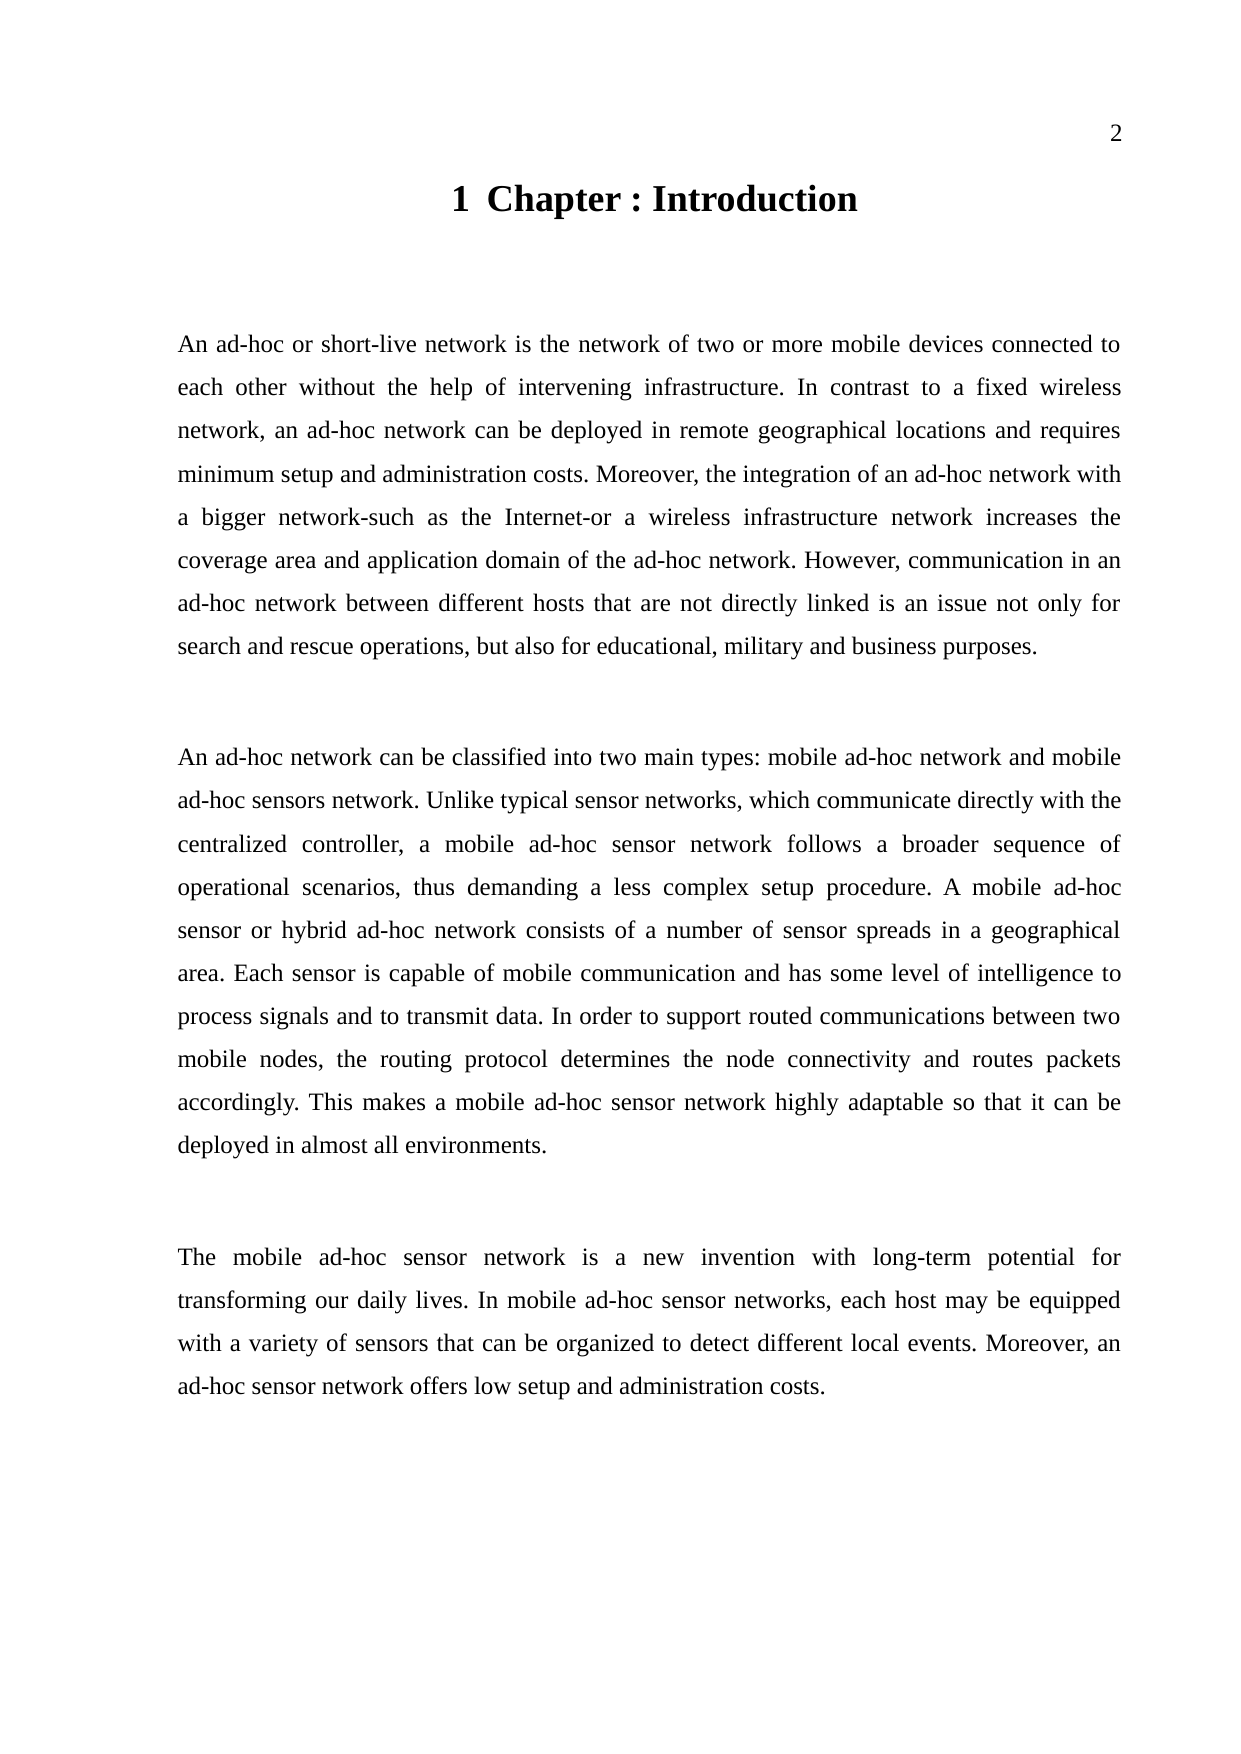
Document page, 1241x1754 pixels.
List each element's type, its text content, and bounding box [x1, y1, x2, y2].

text The mobile ad-hoc sensor network is a new invention with long-term potential for transforming our daily lives. In mobile ad-hoc sensor networks, each host may be equipped with a variety of sensors that can be organized to detect different local events. Moreover, an ad-hoc sensor network offers low setup and administration costs. [177, 1242, 1122, 1400]
text An ad-hoc network can be classified into two main types: mobile ad-hoc network and mobile ad-hoc sensors network. Unlike typical sensor networks, which communicate directly with the centralized controller, a mobile ad-hoc sensor network follows a broader sequence of operational scenarios, thus demanding a less complex setup procedure. A mobile ad-hoc sensor or hybrid ad-hoc network consists of a number of sensor spreads in a geographical area. Each sensor is capable of mobile communication and has some level of intelligence to process signals and to transmit data. In order to support routed communications between two mobile nodes, the routing protocol determines the node connectivity and routes packets accordingly. This makes a mobile ad-hoc sensor network highly adaptable so that it can be deployed in almost all environments. [177, 742, 1122, 1159]
text An ad-hoc or short-live network is the network of two or more mobile devices connected to each other without the help of intervening infrastructure. In contrast to a fixed wireless network, an ad-hoc network can be deployed in remote geographical locations and requires minimum setup and administration costs. Moreover, the integration of an ad-hoc network with a bigger network-such as the Internet-or a wireless infrastructure network increases the coverage area and application domain of the ad-hoc network. However, communication in an ad-hoc network between different hosts that are not directly linked is an issue not only for search and rescue operations, but also for educational, military and business purposes. [177, 329, 1122, 660]
subtitle Chapter : Introduction [177, 176, 1122, 220]
